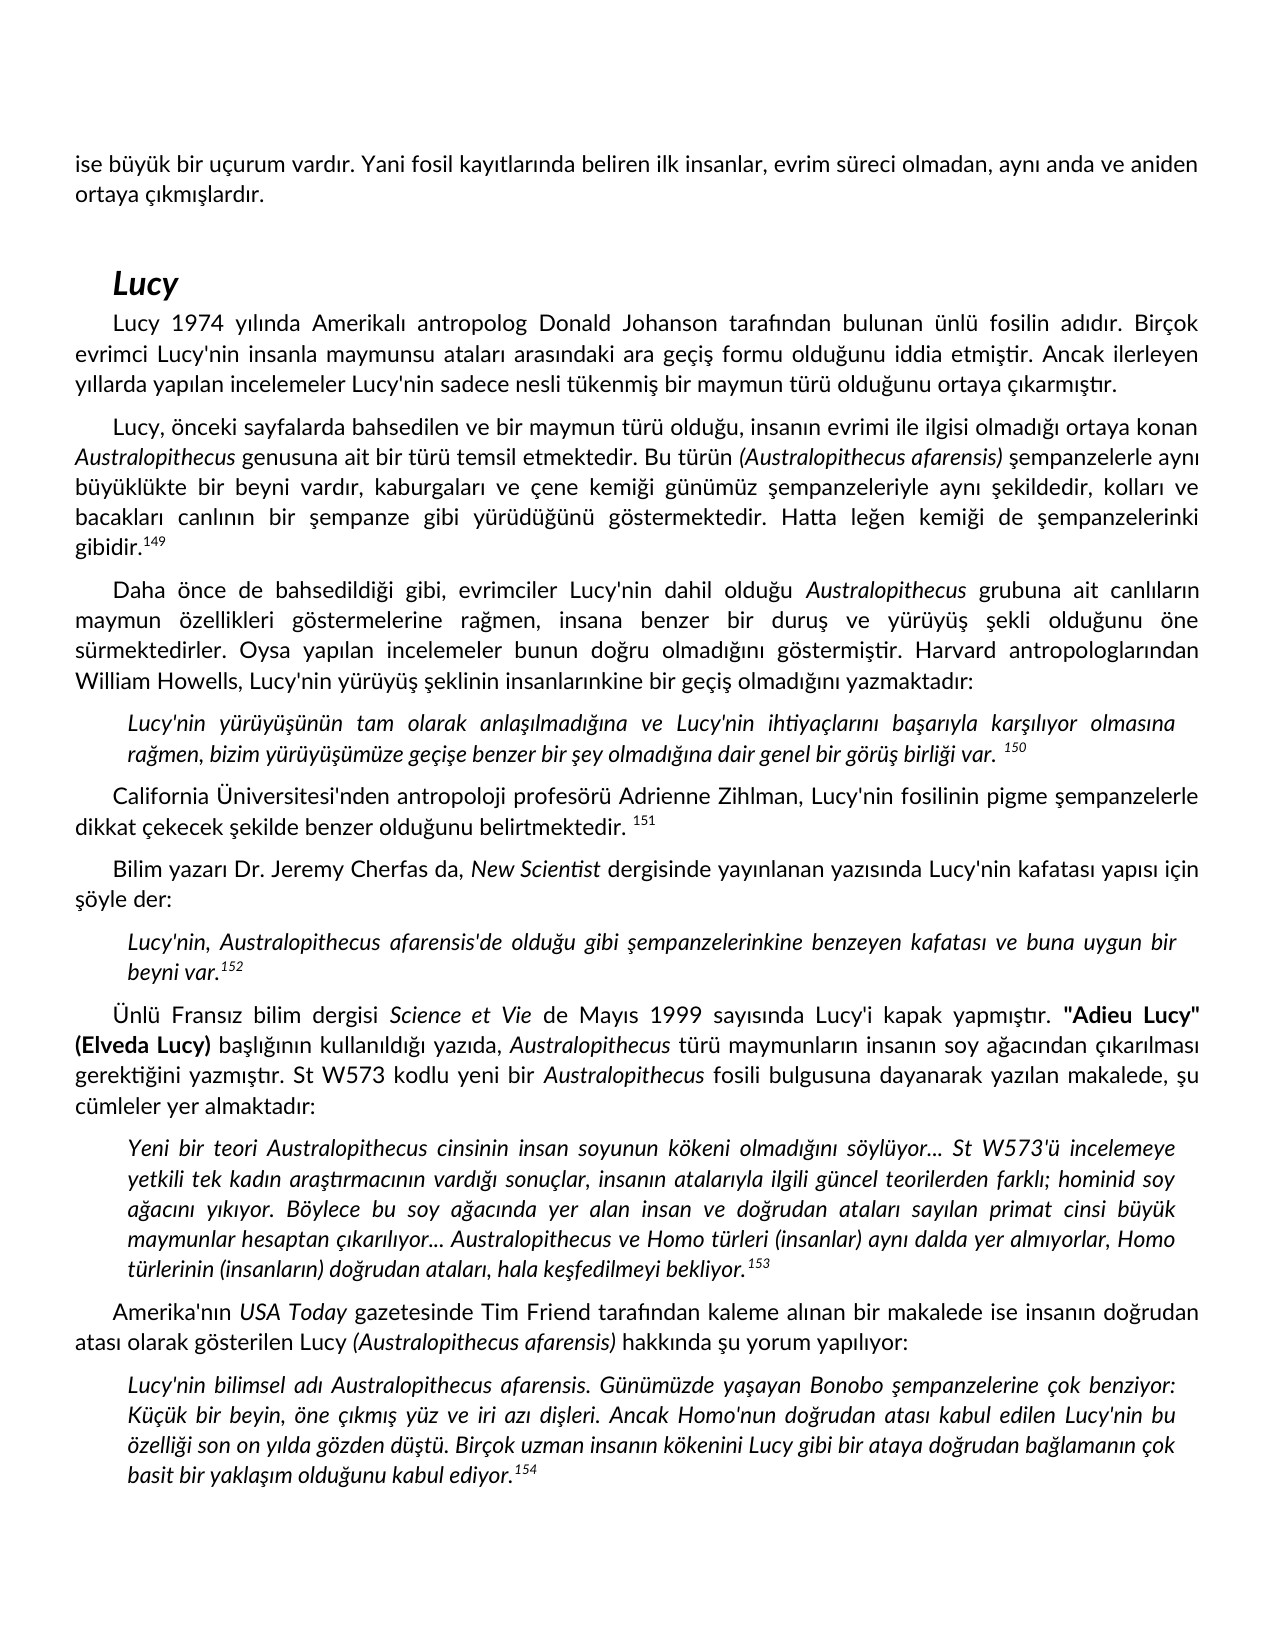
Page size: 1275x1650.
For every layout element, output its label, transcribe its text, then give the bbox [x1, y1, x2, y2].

text ise büyük bir uçurum vardır. Yani fosil kayıtlarında beliren ilk insanlar, evrim süreci olmadan, aynı anda ve aniden ortaya çıkmışlardır. [75, 150, 1200, 208]
text Lucy'nin, Australopithecus afarensis'de olduğu gibi şempanzelerinkine benzeyen kafatası ve buna uygun bir beyni var.152 [127, 928, 1177, 986]
text Lucy 1974 yılında Amerikalı antropolog Donald Johanson tarafından bulunan ünlü fosilin adıdır. Birçok evrimci Lucy'nin insanla maymunsu ataları arasındaki ara geçiş formu olduğunu iddia etmiştir. Ancak ilerleyen yıllarda yapılan incelemeler Lucy'nin sadece nesli tükenmiş bir maymun türü olduğunu ortaya çıkarmıştır. [75, 309, 1200, 397]
text Amerika'nın USA Today gazetesinde Tim Friend tarafından kaleme alınan bir makalede ise insanın doğrudan atası olarak gösterilen Lucy (Australopithecus afarensis) hakkında şu yorum yapılıyor: [75, 1298, 1200, 1355]
subtitle Lucy [112, 263, 1200, 303]
text California Üniversitesi'nden antropoloji profesörü Adrienne Zihlman, Lucy'nin fosilinin pigme şempanzelerle dikkat çekecek şekilde benzer olduğunu belirtmektedir. 151 [75, 782, 1200, 840]
text Lucy'nin yürüyüşünün tam olarak anlaşılmadığına ve Lucy'nin ihtiyaçlarını başarıyla karşılıyor olmasına rağmen, bizim yürüyüşümüze geçişe benzer bir şey olmadığına dair genel bir görüş birliği var. 150 [127, 709, 1177, 767]
text Ünlü Fransız bilim dergisi Science et Vie de Mayıs 1999 sayısında Lucy'i kapak yapmıştır. "Adieu Lucy" (Elveda Lucy) başlığının kullanıldığı yazıda, Australopithecus türü maymunların insanın soy ağacından çıkarılması gerektiğini yazmıştır. St W573 kodlu yeni bir Australopithecus fosili bulgusuna dayanarak yazılan makalede, şu cümleler yer almaktadır: [75, 1001, 1200, 1119]
text Lucy, önceki sayfalarda bahsedilen ve bir maymun türü olduğu, insanın evrimi ile ilgisi olmadığı ortaya konan Australopithecus genusuna ait bir türü temsil etmektedir. Bu türün (Australopithecus afarensis) şempanzelerle aynı büyüklükte bir beyni vardır, kaburgaları ve çene kemiği günümüz şempanzeleriyle aynı şekildedir, kolları ve bacakları canlının bir şempanze gibi yürüdüğünü göstermektedir. Hatta leğen kemiği de şempanzelerinki gibidir.149 [75, 412, 1200, 561]
text Lucy'nin bilimsel adı Australopithecus afarensis. Günümüzde yaşayan Bonobo şempanzelerine çok benziyor: Küçük bir beyin, öne çıkmış yüz ve iri azı dişleri. Ancak Homo'nun doğrudan atası kabul edilen Lucy'nin bu özelliği son on yılda gözden düştü. Birçok uzman insanın kökenini Lucy gibi bir ataya doğrudan bağlamanın çok basit bir yaklaşım olduğunu kabul ediyor.154 [127, 1371, 1177, 1489]
text Daha önce de bahsedildiği gibi, evrimciler Lucy'nin dahil olduğu Australopithecus grubuna ait canlıların maymun özellikleri göstermelerine rağmen, insana benzer bir duruş ve yürüyüş şekli olduğunu öne sürmektedirler. Oysa yapılan incelemeler bunun doğru olmadığını göstermiştir. Harvard antropologlarından William Howells, Lucy'nin yürüyüş şeklinin insanlarınkine bir geçiş olmadığını yazmaktadır: [75, 576, 1200, 694]
text Yeni bir teori Australopithecus cinsinin insan soyunun kökeni olmadığını söylüyor... St W573'ü incelemeye yetkili tek kadın araştırmacının vardığı sonuçlar, insanın atalarıyla ilgili güncel teorilerden farklı; hominid soy ağacını yıkıyor. Böylece bu soy ağacında yer alan insan ve doğrudan ataları sayılan primat cinsi büyük maymunlar hesaptan çıkarılıyor... Australopithecus ve Homo türleri (insanlar) aynı dalda yer almıyorlar, Homo türlerinin (insanların) doğrudan ataları, hala keşfedilmeyi bekliyor.153 [127, 1134, 1177, 1282]
text Bilim yazarı Dr. Jeremy Cherfas da, New Scientist dergisinde yayınlanan yazısında Lucy'nin kafatası yapısı için şöyle der: [75, 855, 1200, 913]
